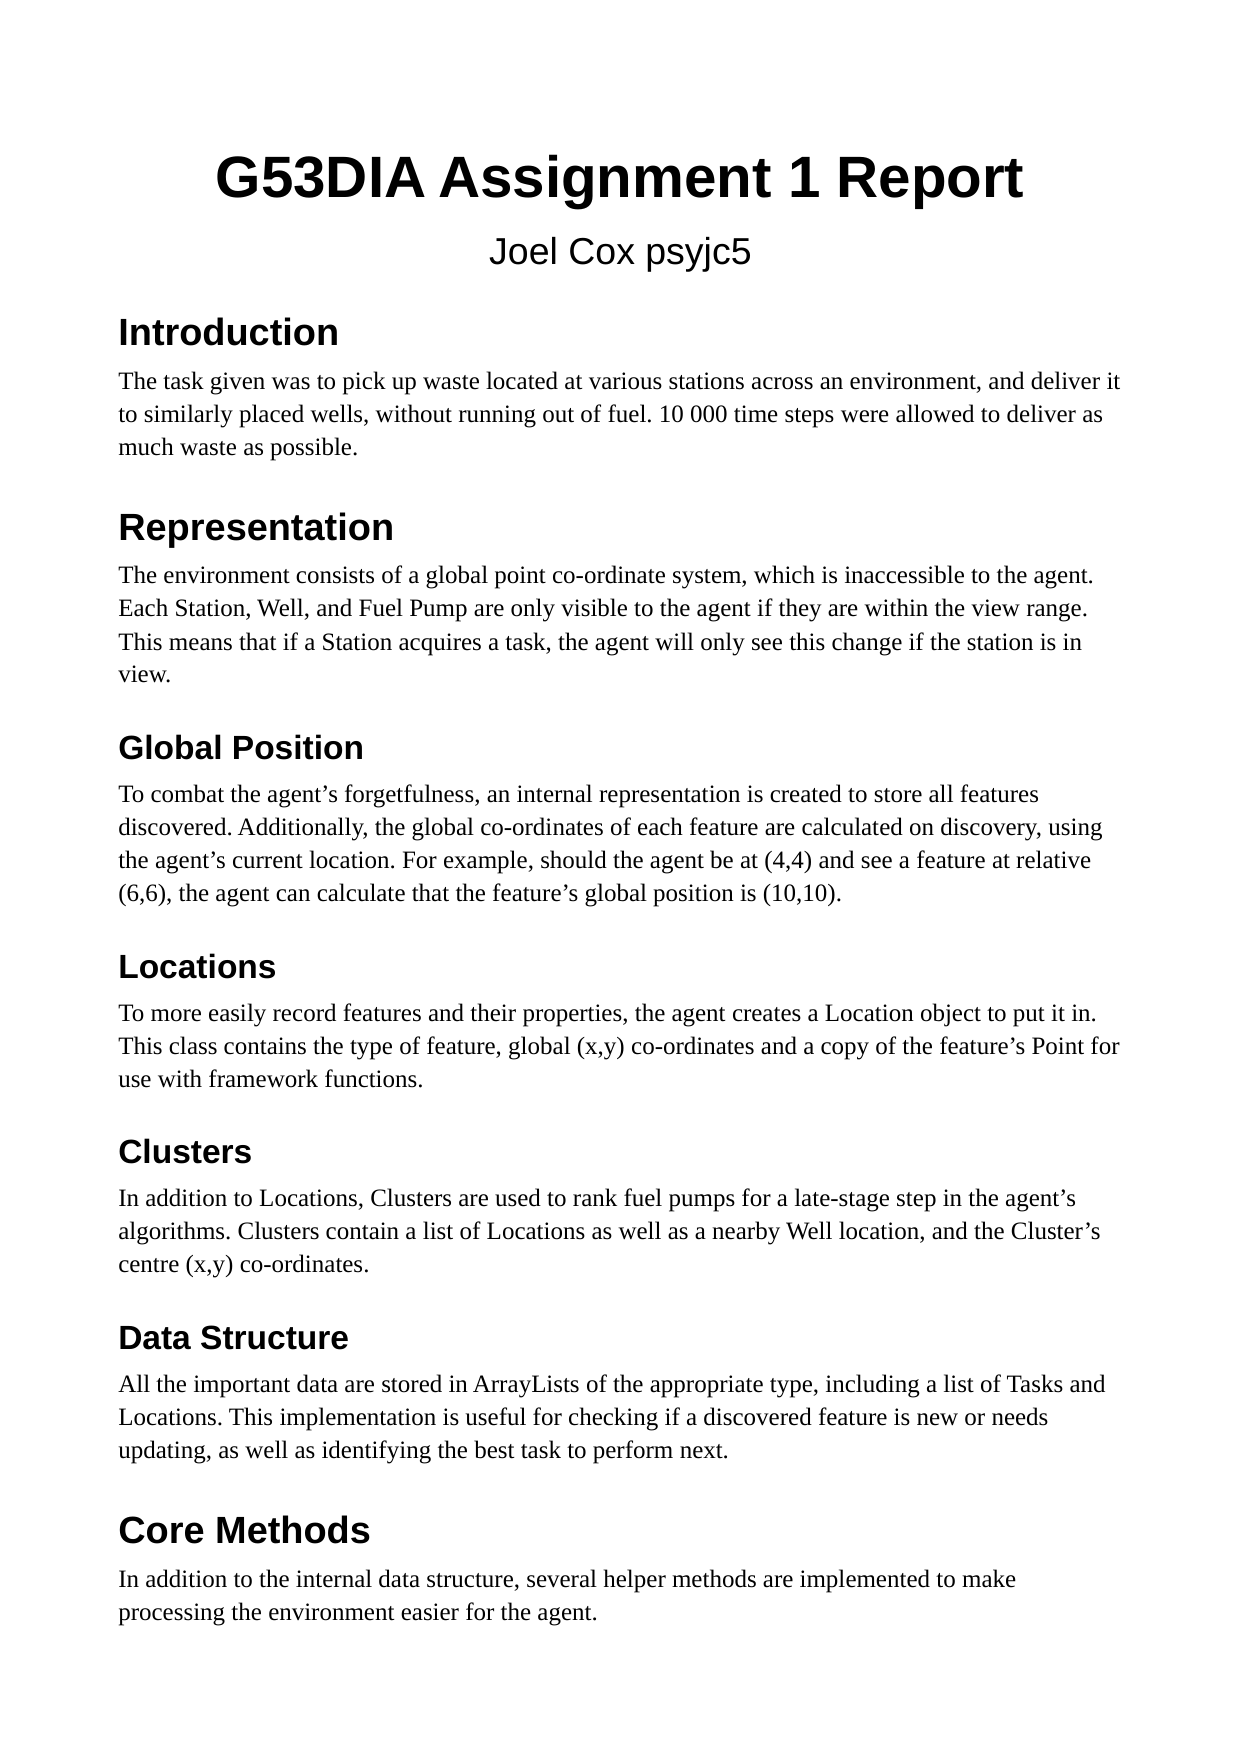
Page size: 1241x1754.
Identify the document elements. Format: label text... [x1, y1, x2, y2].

title G53DIA Assignment 1 Report [118, 143, 1122, 210]
text In addition to the internal data structure, several helper methods are implemented to make processing the environment easier for the agent. [118, 1564, 1122, 1626]
subtitle Data Structure [118, 1318, 1122, 1357]
text The task given was to pick up waste located at various stations across an environment, and deliver it to similarly placed wells, without running out of fuel. 10 000 time steps were allowed to deliver as much waste as possible. [118, 366, 1122, 461]
subtitle Locations [118, 947, 1122, 985]
text To combat the agent’s forgetfulness, an internal representation is created to store all features discovered. Additionally, the global co-ordinates of each feature are calculated on discovery, using the agent’s current location. For example, should the agent be at (4,4) and see a feature at relative (6,6), the agent can calculate that the feature’s global position is (10,10). [118, 779, 1122, 907]
text In addition to Locations, Clusters are used to rank fuel pumps for a late-stage step in the agent’s algorithms. Clusters contain a list of Locations as well as a nearby Well location, and the Cluster’s centre (x,y) co-ordinates. [118, 1183, 1122, 1278]
subtitle Joel Cox psyjc5 [118, 229, 1122, 272]
subtitle Core Methods [118, 1508, 1122, 1551]
subtitle Clusters [118, 1132, 1122, 1171]
subtitle Introduction [118, 309, 1122, 353]
text To more easily record features and their properties, the agent creates a Location object to put it in. This class contains the type of feature, global (x,y) co-ordinates and a copy of the feature’s Point for use with framework functions. [118, 998, 1122, 1093]
subtitle Representation [118, 504, 1122, 548]
subtitle Global Position [118, 728, 1122, 767]
text The environment consists of a global point co-ordinate system, which is inaccessible to the agent. Each Station, Well, and Fuel Pump are only visible to the agent if they are within the view range. This means that if a Station acquires a task, the agent will only see this change if the station is in view. [118, 561, 1122, 688]
text All the important data are stored in ArrayLists of the appropriate type, including a list of Tasks and Locations. This implementation is useful for checking if a discovered feature is new or needs updating, as well as identifying the best task to perform next. [118, 1369, 1122, 1464]
